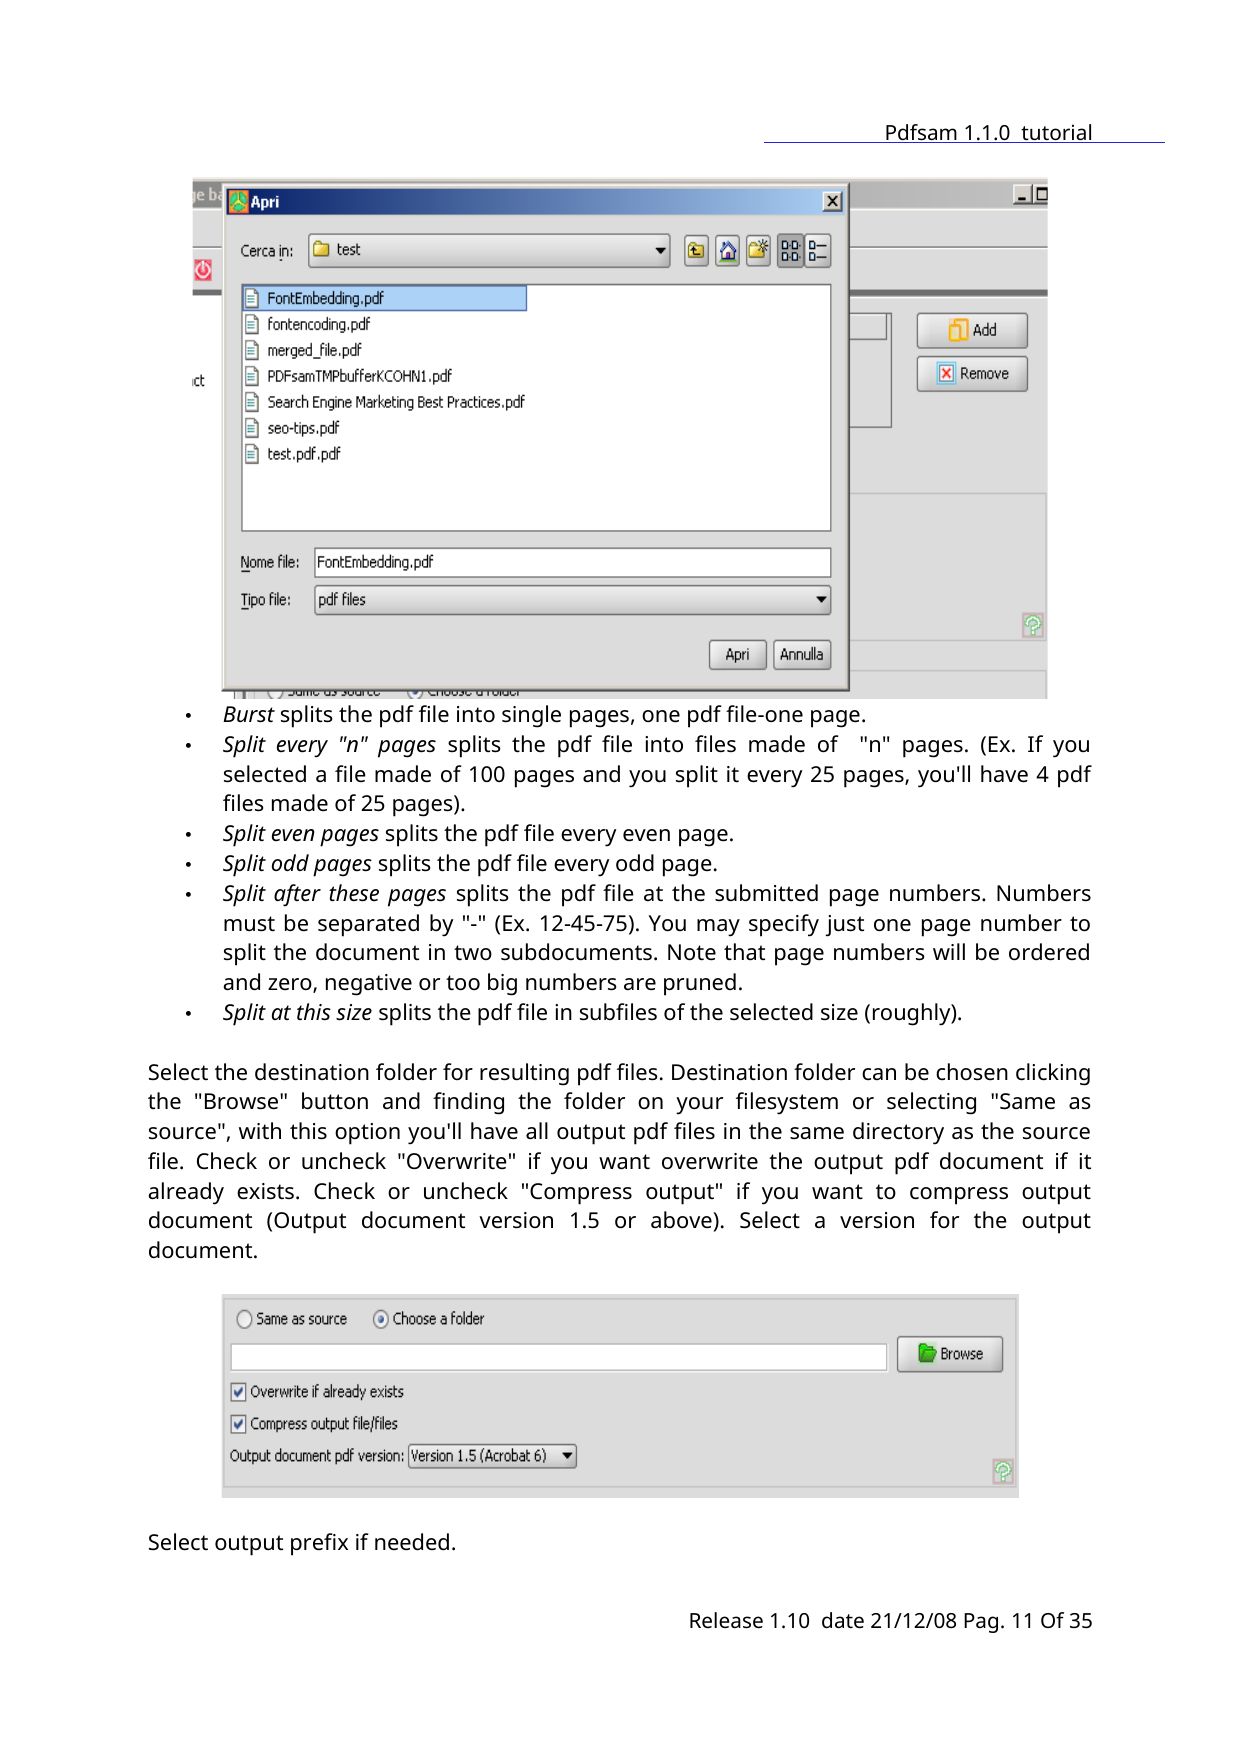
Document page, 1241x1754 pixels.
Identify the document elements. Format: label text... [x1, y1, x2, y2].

list Split even pages splits the pdf file every even page. [185, 818, 1093, 848]
list Burst splits the pdf file into single pages, one pdf file-one page. [185, 177, 1093, 729]
list Split after these pages splits the pdf file at the submitted page numbers. Numbers must be separated by "-" (Ex. 12-45-75). You may specify just one page number to split the document in two subdocuments. Note that page numbers will be ordered and zero, negative or too big numbers are pruned. [185, 878, 1093, 997]
list Split every "n" pages splits the pdf file into files made of "n" pages. (Ex. If you selected a file made of 100 pages and you split it every 25 pages, you'll have 4 pdf files made of 25 pages). [185, 729, 1093, 818]
text Select the destination folder for resulting pdf files. Destination folder can be chosen clicking the "Browse" button and finding the folder on your filesystem or selecting "Same as source", with this option you'll have all output pdf files in the same directory as the source file. Check or uncheck "Overwrite" if you want overwrite the output pdf document if it already exists. Check or uncheck "Compress output" if you want to compress output document (Output document version 1.5 or above). Select a version for the output document. [148, 1056, 1093, 1265]
list Split at this size splits the pdf file in subfiles of the selected size (roughly). [185, 997, 1093, 1027]
text Select output prefix if needed. [148, 1527, 1093, 1557]
list Split odd pages splits the pdf file every odd page. [185, 848, 1093, 878]
